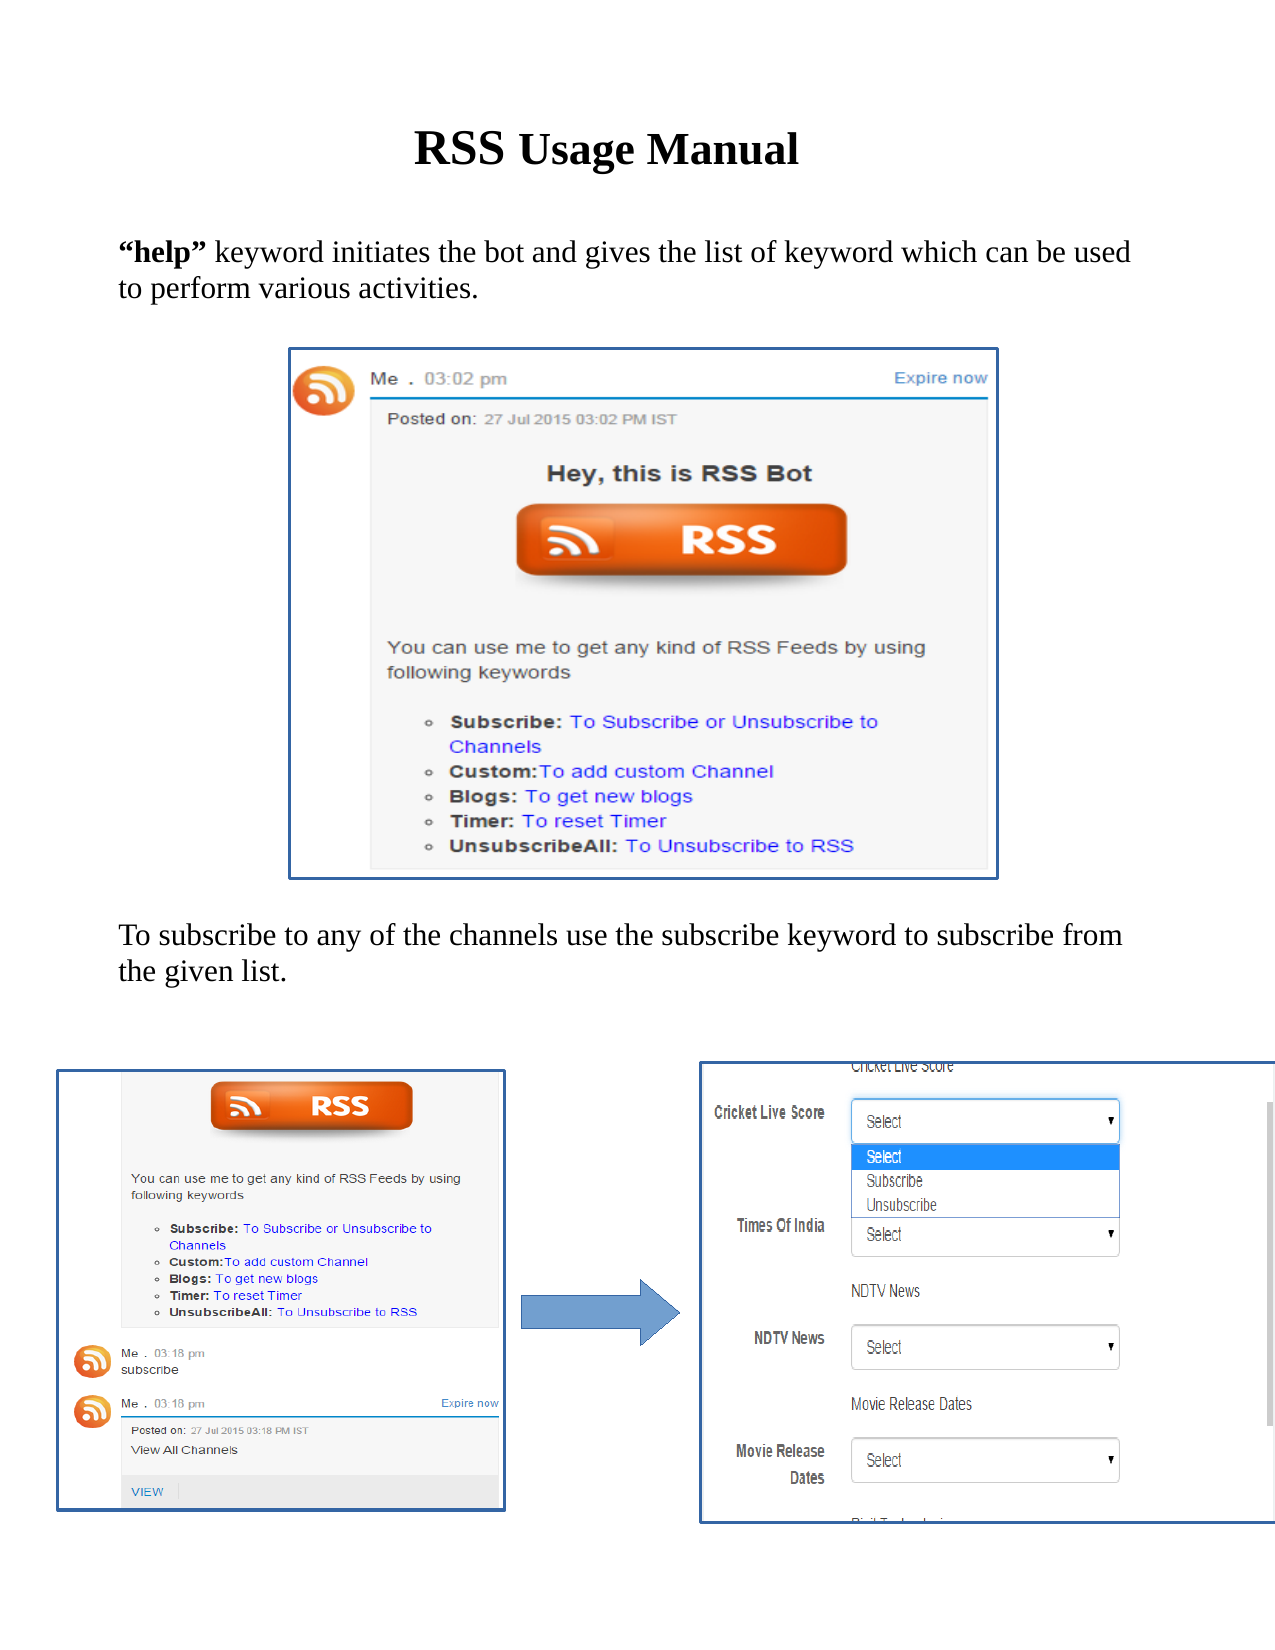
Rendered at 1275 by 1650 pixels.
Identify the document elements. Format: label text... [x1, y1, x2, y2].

picture [59, 1072, 503, 1508]
text To subscribe to any of the channels use the subscribe keyword to subscribe from the given list. [118, 916, 1157, 988]
picture [702, 1064, 1275, 1521]
text RSS Usage Manual [118, 118, 1157, 204]
text “help” keyword initiates the bot and gives the list of keyword which can be used to perform various activities. [118, 233, 1157, 377]
picture [291, 350, 996, 877]
